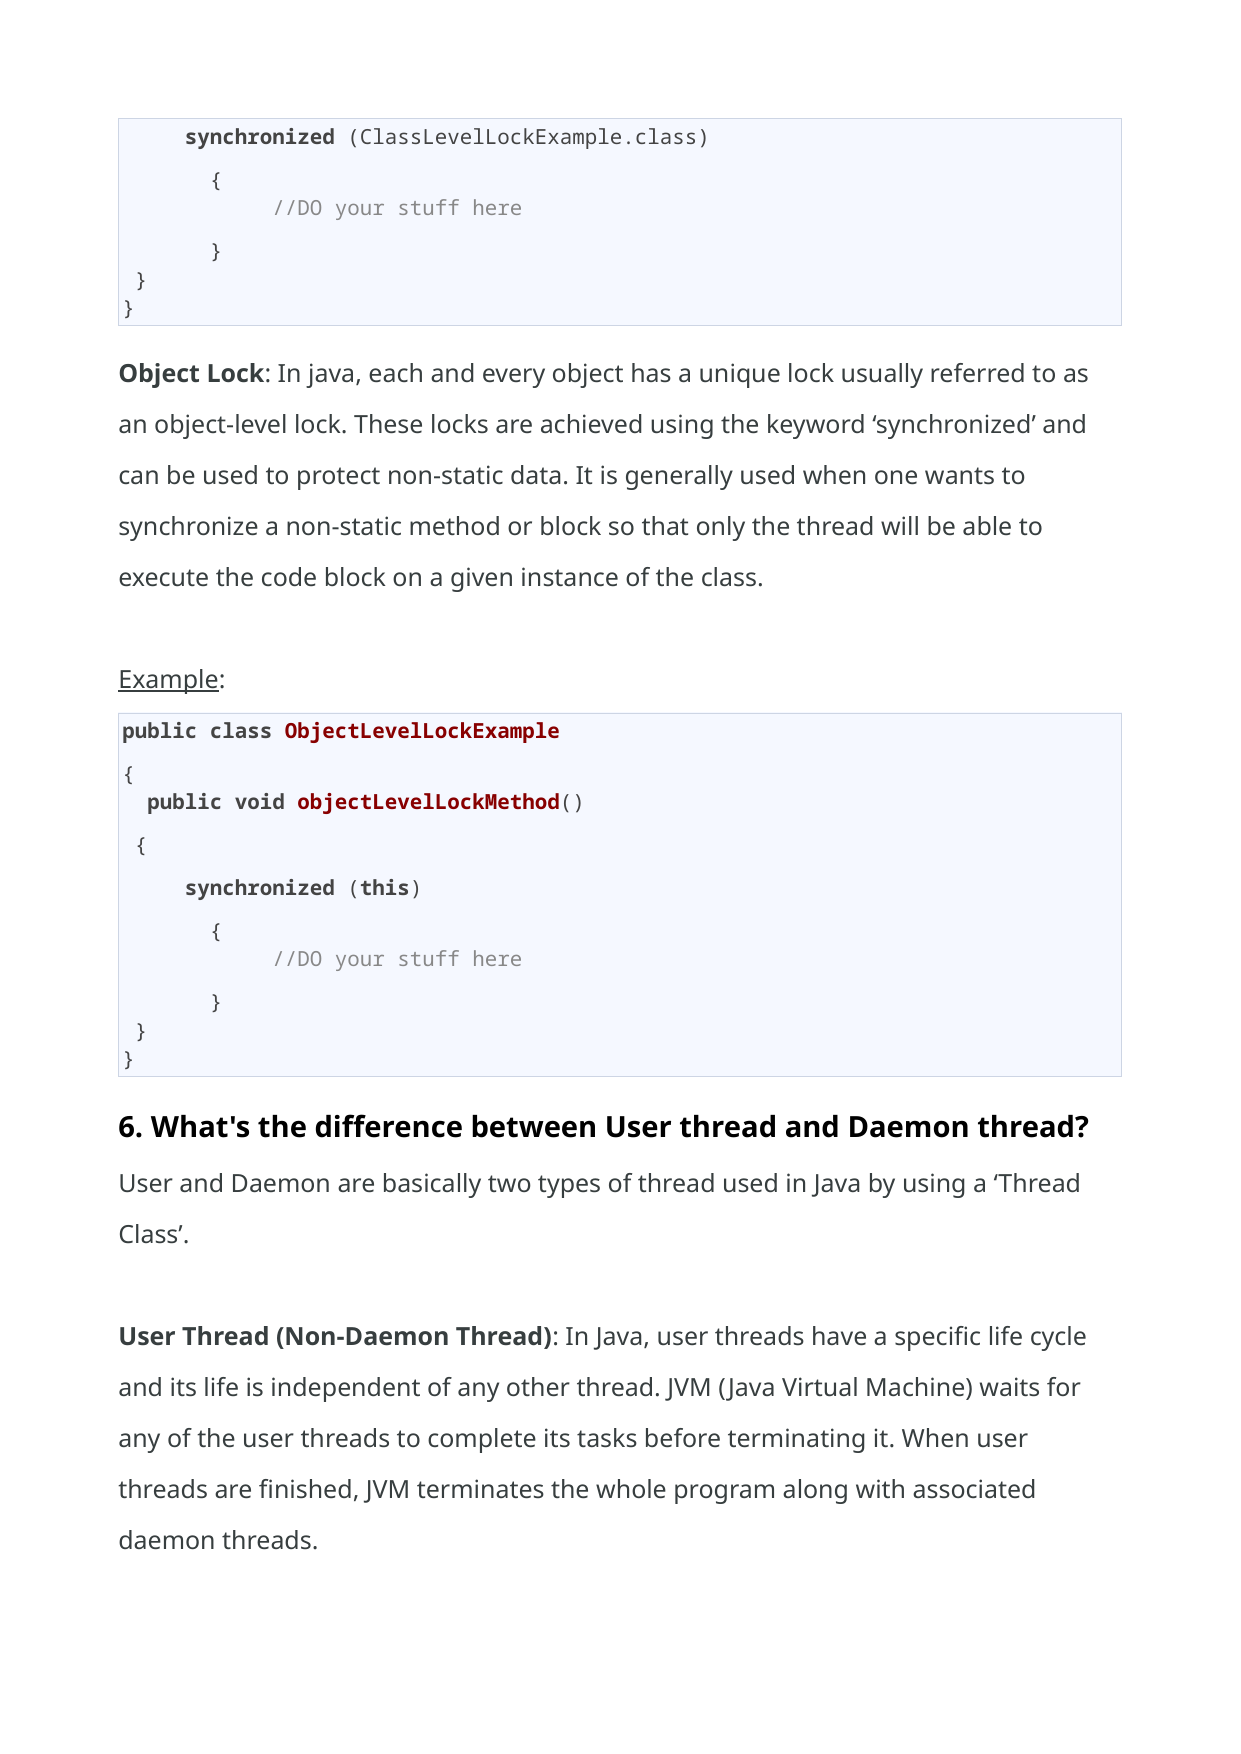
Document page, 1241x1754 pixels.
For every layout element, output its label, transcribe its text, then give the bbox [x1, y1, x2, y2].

text User and Daemon are basically two types of thread used in Java by using a ‘Thread Class’. User Thread (Non-Daemon Thread): In Java, user threads have a specific life cycle and its life is independent of any other thread. JVM (Java Virtual Machine) waits for any of the user threads to complete its tasks before terminating it. When user threads are finished, JVM terminates the whole program along with associated daemon threads. [118, 1166, 1122, 1608]
text } [119, 983, 1121, 1012]
text { [119, 826, 1121, 859]
text { [119, 161, 1121, 189]
text } [119, 232, 1121, 261]
text Object Lock: In java, each and every object has a unique lock usually referred to as an object-level lock. These locks are achieved using the keyword ‘synchronized’ and can be used to protect non-static data. It is generally used when one wants to synchronize a non-static method or block so that only the thread will be able to execute the code block on a given instance of the class. Example: [118, 355, 1122, 696]
text { [119, 912, 1121, 941]
text } [119, 289, 1121, 325]
text } [119, 261, 1121, 289]
text } [119, 1012, 1121, 1040]
text synchronized (this) [119, 869, 1121, 902]
text //DO your stuff here [119, 941, 1121, 973]
text public void objectLevelLockMethod() [119, 783, 1121, 816]
text } [119, 1040, 1121, 1076]
text synchronized (ClassLevelLockExample.class) [119, 119, 1121, 151]
text public class ObjectLevelLockExample [119, 714, 1121, 745]
text //DO your stuff here [119, 189, 1121, 222]
text { [119, 755, 1121, 783]
subtitle 6. What's the difference between User thread and Daemon thread? [118, 1106, 1122, 1146]
